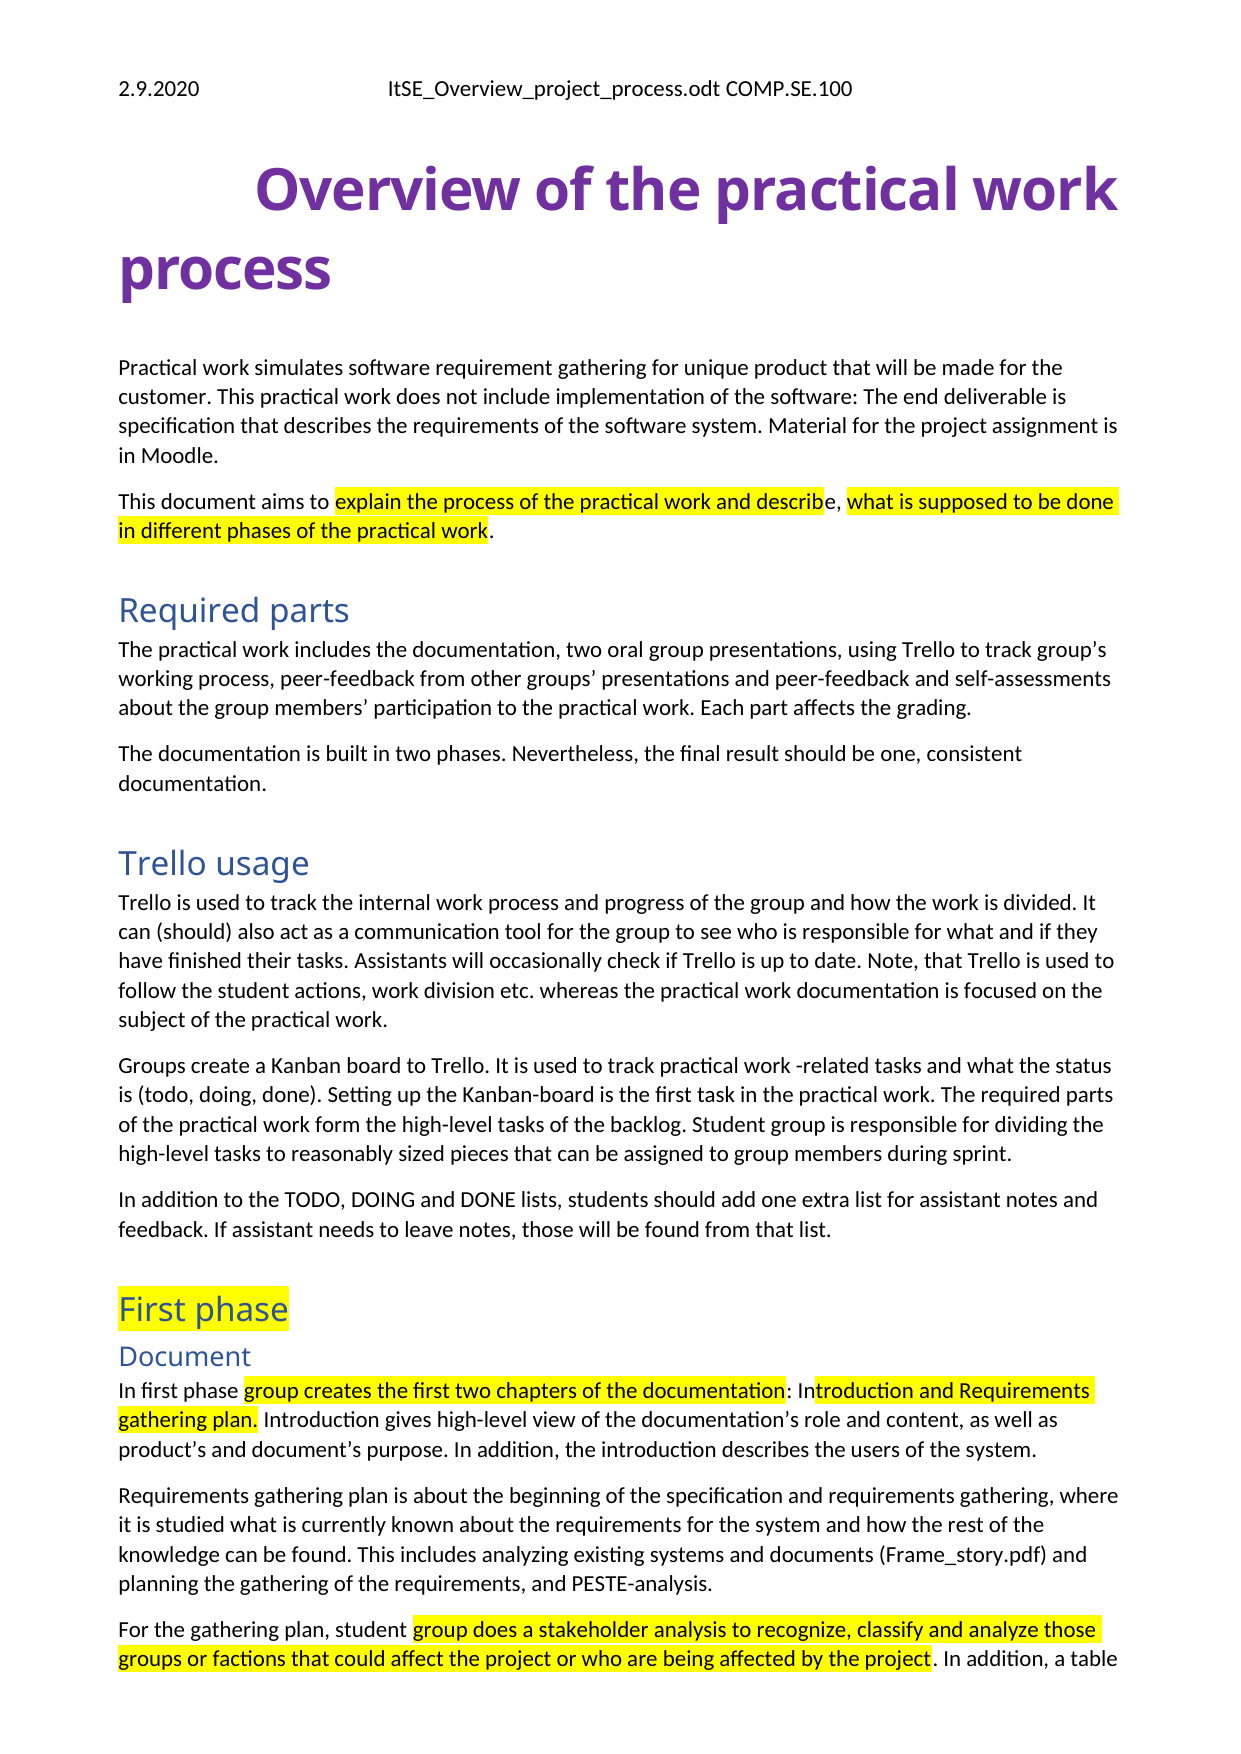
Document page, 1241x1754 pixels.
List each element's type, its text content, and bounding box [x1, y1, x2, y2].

text In first phase group creates the first two chapters of the documentation: Introduction and Requirements gathering plan. Introduction gives high-level view of the documentation’s role and content, as well as product’s and document’s purpose. In addition, the introduction describes the users of the system. [118, 1376, 1122, 1463]
text For the gathering plan, student group does a stakeholder analysis to recognize, classify and analyze those groups or factions that could affect the project or who are being affected by the project. In addition, a table [118, 1615, 1122, 1672]
subtitle Trello usage [118, 840, 1122, 885]
text Groups create a Kanban board to Trello. It is used to track practical work -related tasks and what the status is (todo, doing, done). Setting up the Kanban-board is the first task in the practical work. The required parts of the practical work form the high-level tasks of the backlog. Student group is responsible for dividing the high-level tasks to reasonably sized pieces that can be assigned to group members during sprint. [118, 1051, 1122, 1167]
text Requirements gathering plan is about the beginning of the specification and requirements gathering, where it is studied what is currently known about the requirements for the system and how the rest of the knowledge can be found. This includes analyzing existing systems and documents (Frame_story.pdf) and planning the gathering of the requirements, and PESTE-analysis. [118, 1481, 1122, 1597]
text In addition to the TODO, DOING and DONE lists, students should add one extra list for assistant notes and feedback. If assistant needs to leave notes, those will be found from that list. [118, 1185, 1122, 1243]
subtitle Required parts [118, 587, 1122, 633]
text This document aims to explain the process of the practical work and describe, what is supposed to be done in different phases of the practical work. [118, 487, 1122, 544]
subtitle First phase [118, 1286, 1122, 1331]
text Practical work simulates software requirement gathering for unique product that will be made for the customer. This practical work does not include implementation of the software: The end deliverable is specification that describes the requirements of the software system. Material for the project assignment is in Moodle. [118, 353, 1122, 469]
text Trello is used to track the internal work process and progress of the group and how the work is divided. It can (should) also act as a communication tool for the group to see who is responsible for what and if they have finished their tasks. Assistants will occasionally check if Trello is up to date. Note, that Trello is used to follow the student actions, work division etc. whereas the practical work documentation is focused on the subject of the practical work. [118, 888, 1122, 1033]
text The documentation is built in two phases. Nevertheless, the final result should be one, consistent documentation. [118, 739, 1122, 797]
text Overview of the practical work process [118, 148, 1122, 307]
subtitle Document [118, 1337, 1122, 1374]
text The practical work includes the documentation, two oral group presentations, using Trello to track group’s working process, peer-feedback from other groups’ presentations and peer-feedback and self-assessments about the group members’ participation to the practical work. Each part affects the grading. [118, 635, 1122, 722]
